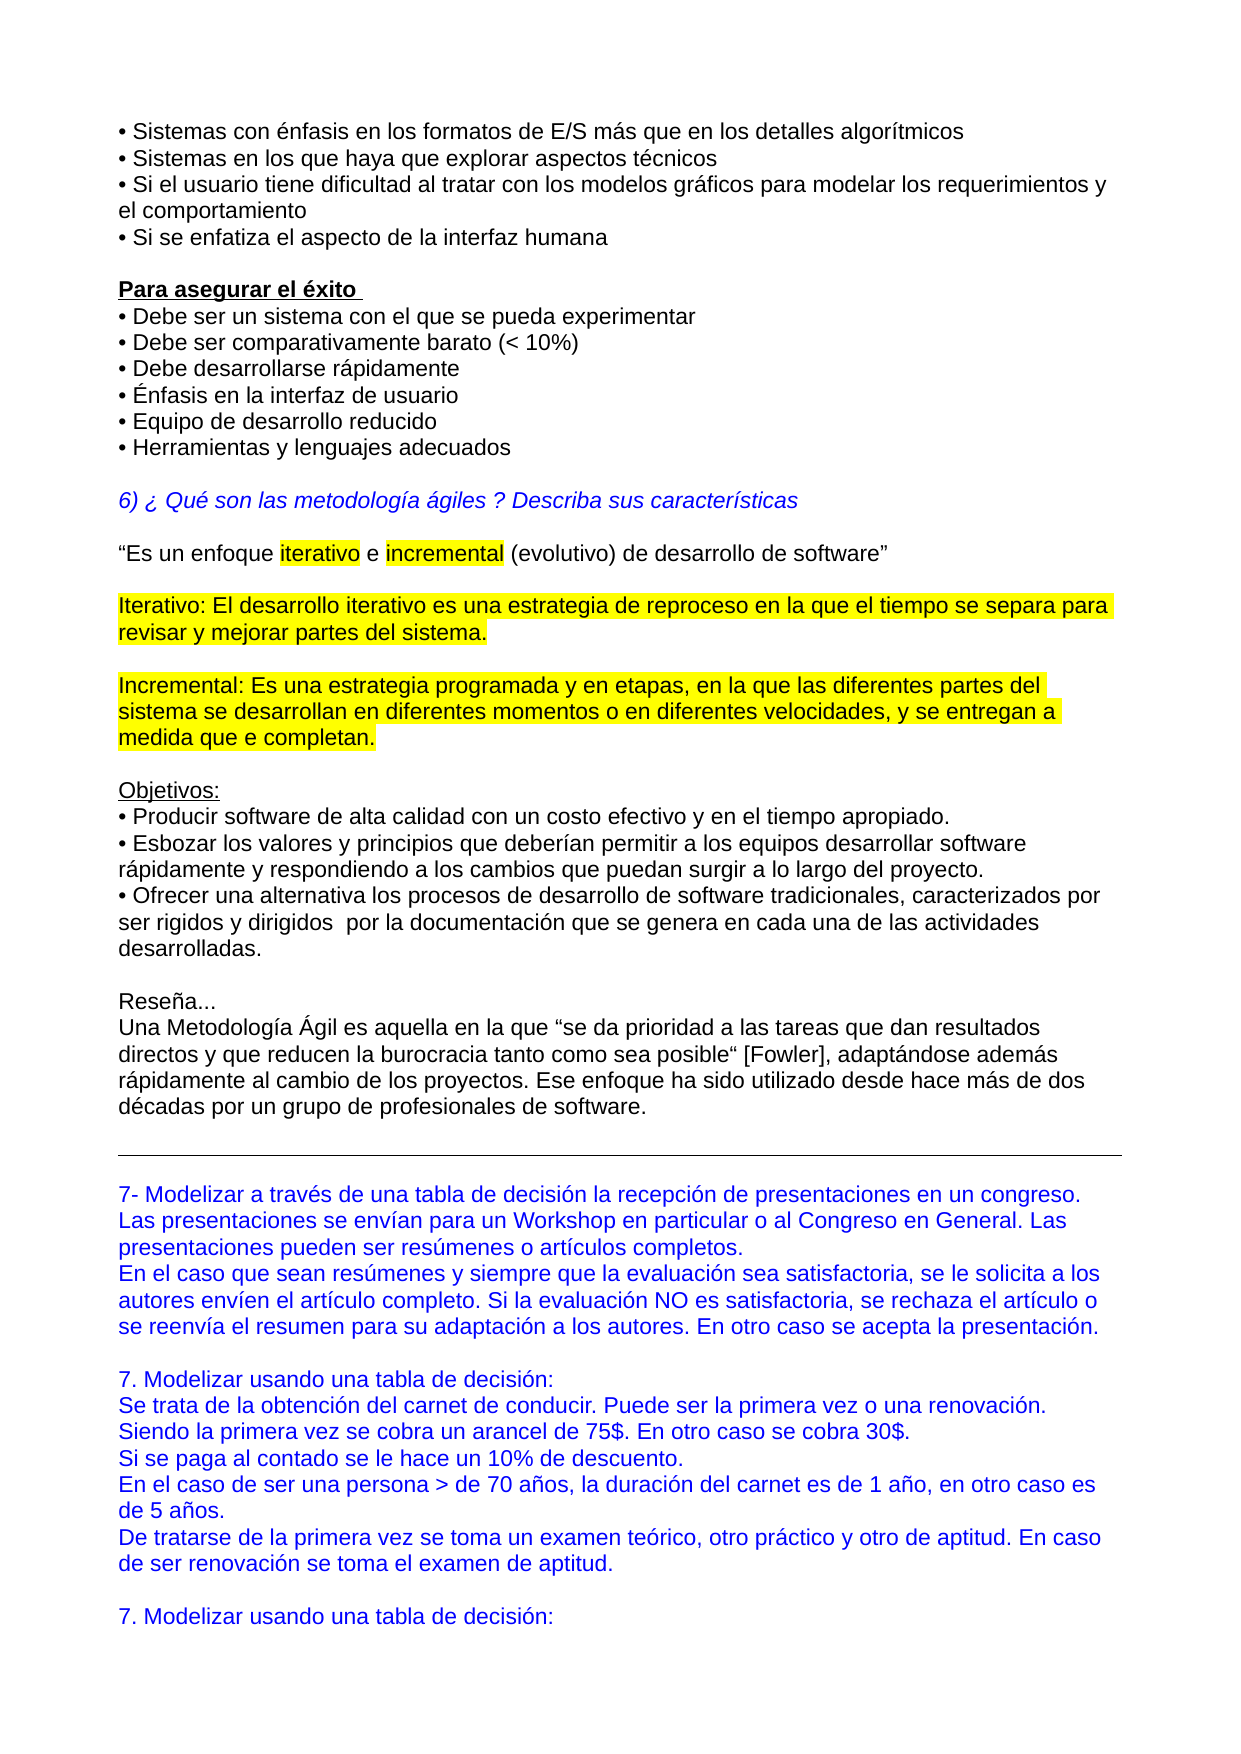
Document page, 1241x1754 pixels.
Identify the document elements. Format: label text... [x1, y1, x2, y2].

text Reseña... [118, 988, 1122, 1014]
text Siendo la primera vez se cobra un arancel de 75$. En otro caso se cobra 30$. [118, 1418, 1122, 1445]
text • Sistemas en los que haya que explorar aspectos técnicos [118, 144, 1122, 171]
text En el caso que sean resúmenes y siempre que la evaluación sea satisfactoria, se le solicita a los autores envíen el artículo completo. Si la evaluación NO es satisfactoria, se rechaza el artículo o se reenvía el resumen para su adaptación a los autores. En otro caso se acepta la presentación. [118, 1260, 1122, 1339]
text “Es un enfoque iterativo e incremental (evolutivo) de desarrollo de software” [118, 540, 1122, 566]
text • Debe ser comparativamente barato (< 10%) [118, 329, 1122, 355]
text • Equipo de desarrollo reducido [118, 408, 1122, 434]
text 7. Modelizar usando una tabla de decisión: [118, 1603, 1122, 1629]
text 7. Modelizar usando una tabla de decisión: [118, 1366, 1122, 1392]
text • Esbozar los valores y principios que deberían permitir a los equipos desarrollar software rápidamente y respondiendo a los cambios que puedan surgir a lo largo del proyecto. [118, 830, 1122, 882]
text • Énfasis en la interfaz de usuario [118, 382, 1122, 408]
text Para asegurar el éxito [118, 276, 1122, 303]
text En el caso de ser una persona > de 70 años, la duración del carnet es de 1 año, en otro caso es de 5 años. [118, 1471, 1122, 1524]
text Objetivos: [118, 777, 1122, 803]
text • Si el usuario tiene dificultad al tratar con los modelos gráficos para modelar los requerimientos y el comportamiento [118, 171, 1122, 223]
text • Debe ser un sistema con el que se pueda experimentar [118, 303, 1122, 329]
text Si se paga al contado se le hace un 10% de descuento. [118, 1445, 1122, 1471]
text • Producir software de alta calidad con un costo efectivo y en el tiempo apropiado. [118, 803, 1122, 830]
text • Debe desarrollarse rápidamente [118, 355, 1122, 382]
text De tratarse de la primera vez se toma un examen teórico, otro práctico y otro de aptitud. En caso de ser renovación se toma el examen de aptitud. [118, 1524, 1122, 1576]
text Iterativo: El desarrollo iterativo es una estrategia de reproceso en la que el tiempo se separa para revisar y mejorar partes del sistema. [118, 592, 1122, 645]
text 7- Modelizar a través de una tabla de decisión la recepción de presentaciones en un congreso. [118, 1181, 1122, 1207]
text Una Metodología Ágil es aquella en la que “se da prioridad a las tareas que dan resultados directos y que reducen la burocracia tanto como sea posible“ [Fowler], adaptándose además rápidamente al cambio de los proyectos. Ese enfoque ha sido utilizado desde hace más de dos décadas por un grupo de profesionales de software. [118, 1014, 1122, 1119]
text Incremental: Es una estrategia programada y en etapas, en la que las diferentes partes del sistema se desarrollan en diferentes momentos o en diferentes velocidades, y se entregan a medida que e completan. [118, 672, 1122, 751]
text Las presentaciones se envían para un Workshop en particular o al Congreso en General. Las presentaciones pueden ser resúmenes o artículos completos. [118, 1207, 1122, 1260]
text 6) ¿ Qué son las metodología ágiles ? Describa sus características [118, 487, 1122, 513]
text • Si se enfatiza el aspecto de la interfaz humana [118, 223, 1122, 250]
text • Herramientas y lenguajes adecuados [118, 434, 1122, 461]
text • Sistemas con énfasis en los formatos de E/S más que en los detalles algorítmicos [118, 118, 1122, 144]
text • Ofrecer una alternativa los procesos de desarrollo de software tradicionales, caracterizados por ser rigidos y dirigidos por la documentación que se genera en cada una de las actividades desarrolladas. [118, 882, 1122, 961]
text Se trata de la obtención del carnet de conducir. Puede ser la primera vez o una renovación. [118, 1392, 1122, 1418]
